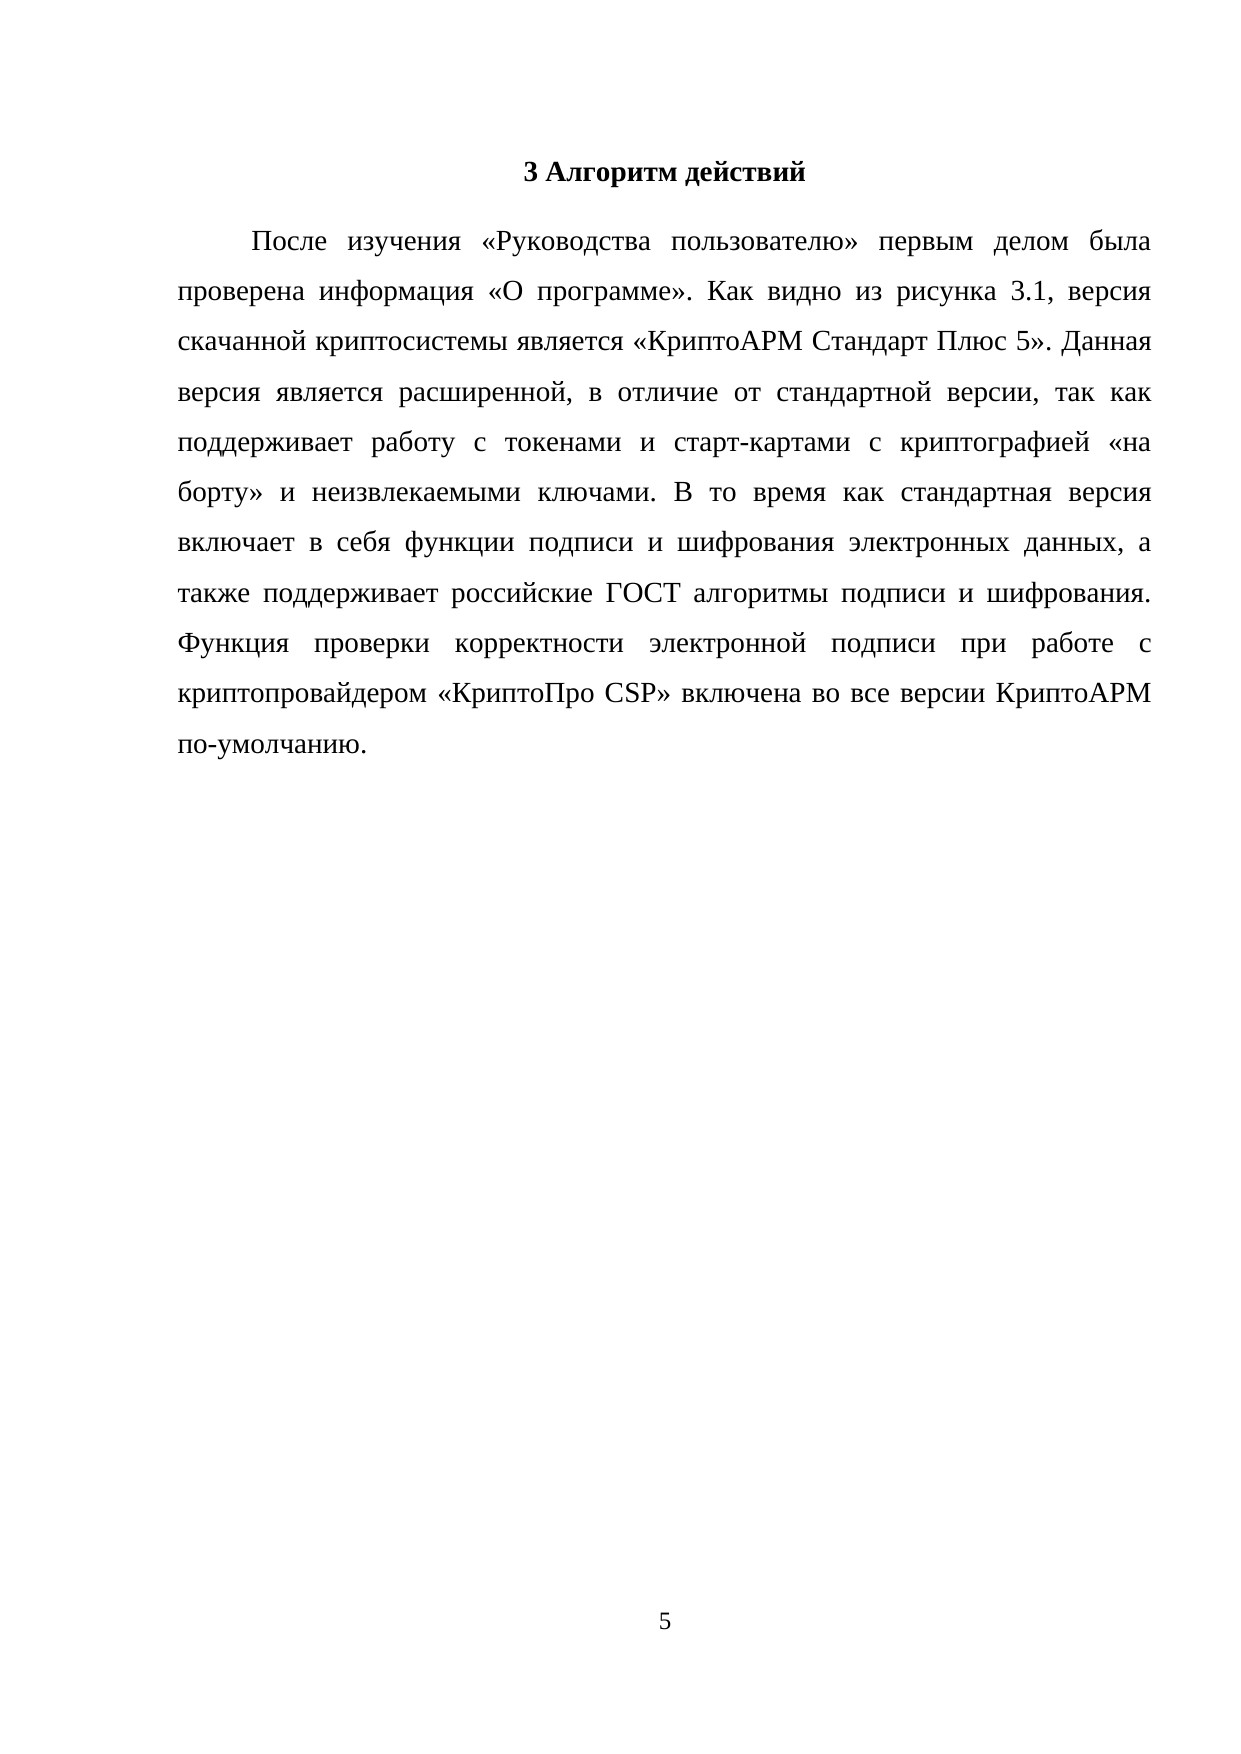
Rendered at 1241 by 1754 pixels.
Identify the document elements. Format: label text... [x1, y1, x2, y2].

text После изучения «Руководства пользователю» первым делом была проверена информация «О программе». Как видно из рисунка 3.1, версия скачанной криптосистемы является «КриптоАРМ Стандарт Плюс 5». Данная версия является расширенной, в отличие от стандартной версии, так как поддерживает работу с токенами и старт-картами с криптографией «на борту» и неизвлекаемыми ключами. В то время как стандартная версия включает в себя функции подписи и шифрования электронных данных, а также поддерживает российские ГОСТ алгоритмы подписи и шифрования. Функция проверки корректности электронной подписи при работе с криптопровайдером «КриптоПро CSP» включена во все версии КриптоАРМ по-умолчанию. [177, 223, 1152, 759]
subtitle 3 Алгоритм действий [177, 154, 1152, 187]
